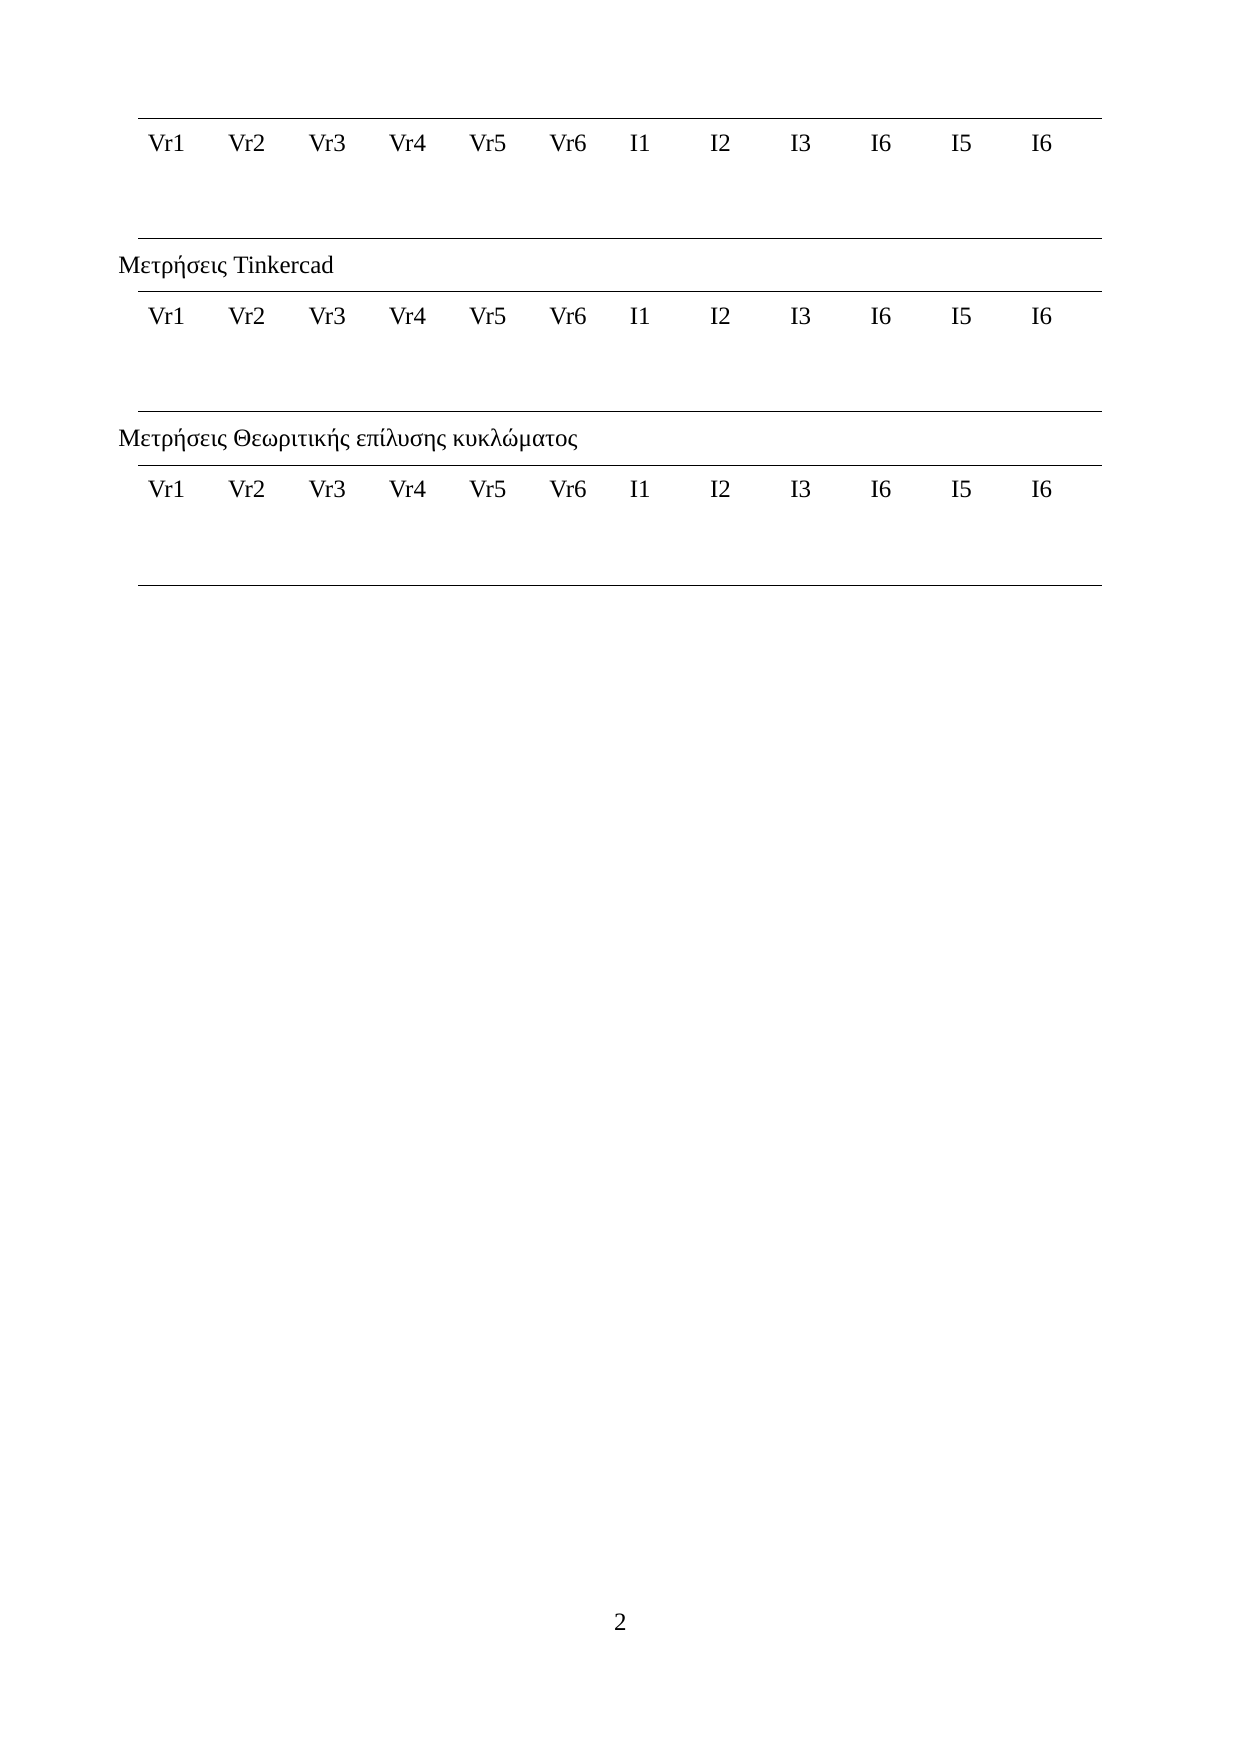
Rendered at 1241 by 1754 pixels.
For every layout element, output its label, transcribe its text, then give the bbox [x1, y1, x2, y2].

table_header I6 [1022, 466, 1102, 525]
table_cell [138, 351, 218, 411]
table_header I3 [781, 292, 861, 351]
table_header I5 [941, 119, 1022, 178]
table_header Vr6 [540, 292, 620, 351]
text Μετρήσεις Θεωριτικής επίλυσης κυκλώματος [118, 423, 1122, 452]
table_cell [219, 351, 299, 411]
table_cell [620, 178, 700, 238]
table_cell [781, 178, 861, 238]
table_header I1 [620, 119, 700, 178]
table_header Vr5 [460, 466, 540, 525]
table_cell [138, 525, 218, 585]
table_cell [781, 525, 861, 585]
table_cell [941, 178, 1022, 238]
table_header Vr6 [540, 466, 620, 525]
table_header Vr5 [460, 119, 540, 178]
table_cell [299, 351, 379, 411]
table_header Vr1 [138, 292, 218, 351]
table_header Vr4 [379, 119, 459, 178]
table_cell [219, 525, 299, 585]
table_cell [861, 351, 941, 411]
table_cell [219, 178, 299, 238]
table_header Vr1 [138, 119, 218, 178]
table_cell [700, 525, 781, 585]
table_cell [540, 525, 620, 585]
table_header I2 [700, 119, 781, 178]
table_header I5 [941, 292, 1022, 351]
table_header I6 [1022, 119, 1102, 178]
table_cell [620, 351, 700, 411]
table_header I2 [700, 466, 781, 525]
table_header Vr2 [219, 119, 299, 178]
table_cell [299, 178, 379, 238]
table_header Vr3 [299, 119, 379, 178]
table_cell [540, 351, 620, 411]
table_cell [299, 525, 379, 585]
table_header Vr1 [138, 466, 218, 525]
table_header Vr2 [219, 466, 299, 525]
table_header Vr3 [299, 292, 379, 351]
table_cell [460, 525, 540, 585]
table_header Vr4 [379, 466, 459, 525]
table_header I2 [700, 292, 781, 351]
table_cell [700, 351, 781, 411]
table_header I3 [781, 466, 861, 525]
table_cell [781, 351, 861, 411]
table_cell [1022, 178, 1102, 238]
table_header Vr2 [219, 292, 299, 351]
table_header Vr4 [379, 292, 459, 351]
table_cell [138, 178, 218, 238]
table_cell [941, 525, 1022, 585]
table_cell [379, 178, 459, 238]
table_cell [460, 178, 540, 238]
table_header I3 [781, 119, 861, 178]
table_cell [941, 351, 1022, 411]
table_cell [379, 351, 459, 411]
table_header I6 [861, 466, 941, 525]
table_header I6 [1022, 292, 1102, 351]
table_header I6 [861, 292, 941, 351]
table_header I1 [620, 292, 700, 351]
table_header I5 [941, 466, 1022, 525]
table_header Vr6 [540, 119, 620, 178]
text Μετρήσεις Tinkercad [118, 250, 1122, 279]
table_cell [861, 525, 941, 585]
table_cell [540, 178, 620, 238]
table_cell [1022, 351, 1102, 411]
table_cell [460, 351, 540, 411]
table_header Vr5 [460, 292, 540, 351]
table_cell [1022, 525, 1102, 585]
table_cell [861, 178, 941, 238]
table_cell [379, 525, 459, 585]
table_header Vr3 [299, 466, 379, 525]
table_header I1 [620, 466, 700, 525]
table_header I6 [861, 119, 941, 178]
table_cell [700, 178, 781, 238]
table_cell [620, 525, 700, 585]
